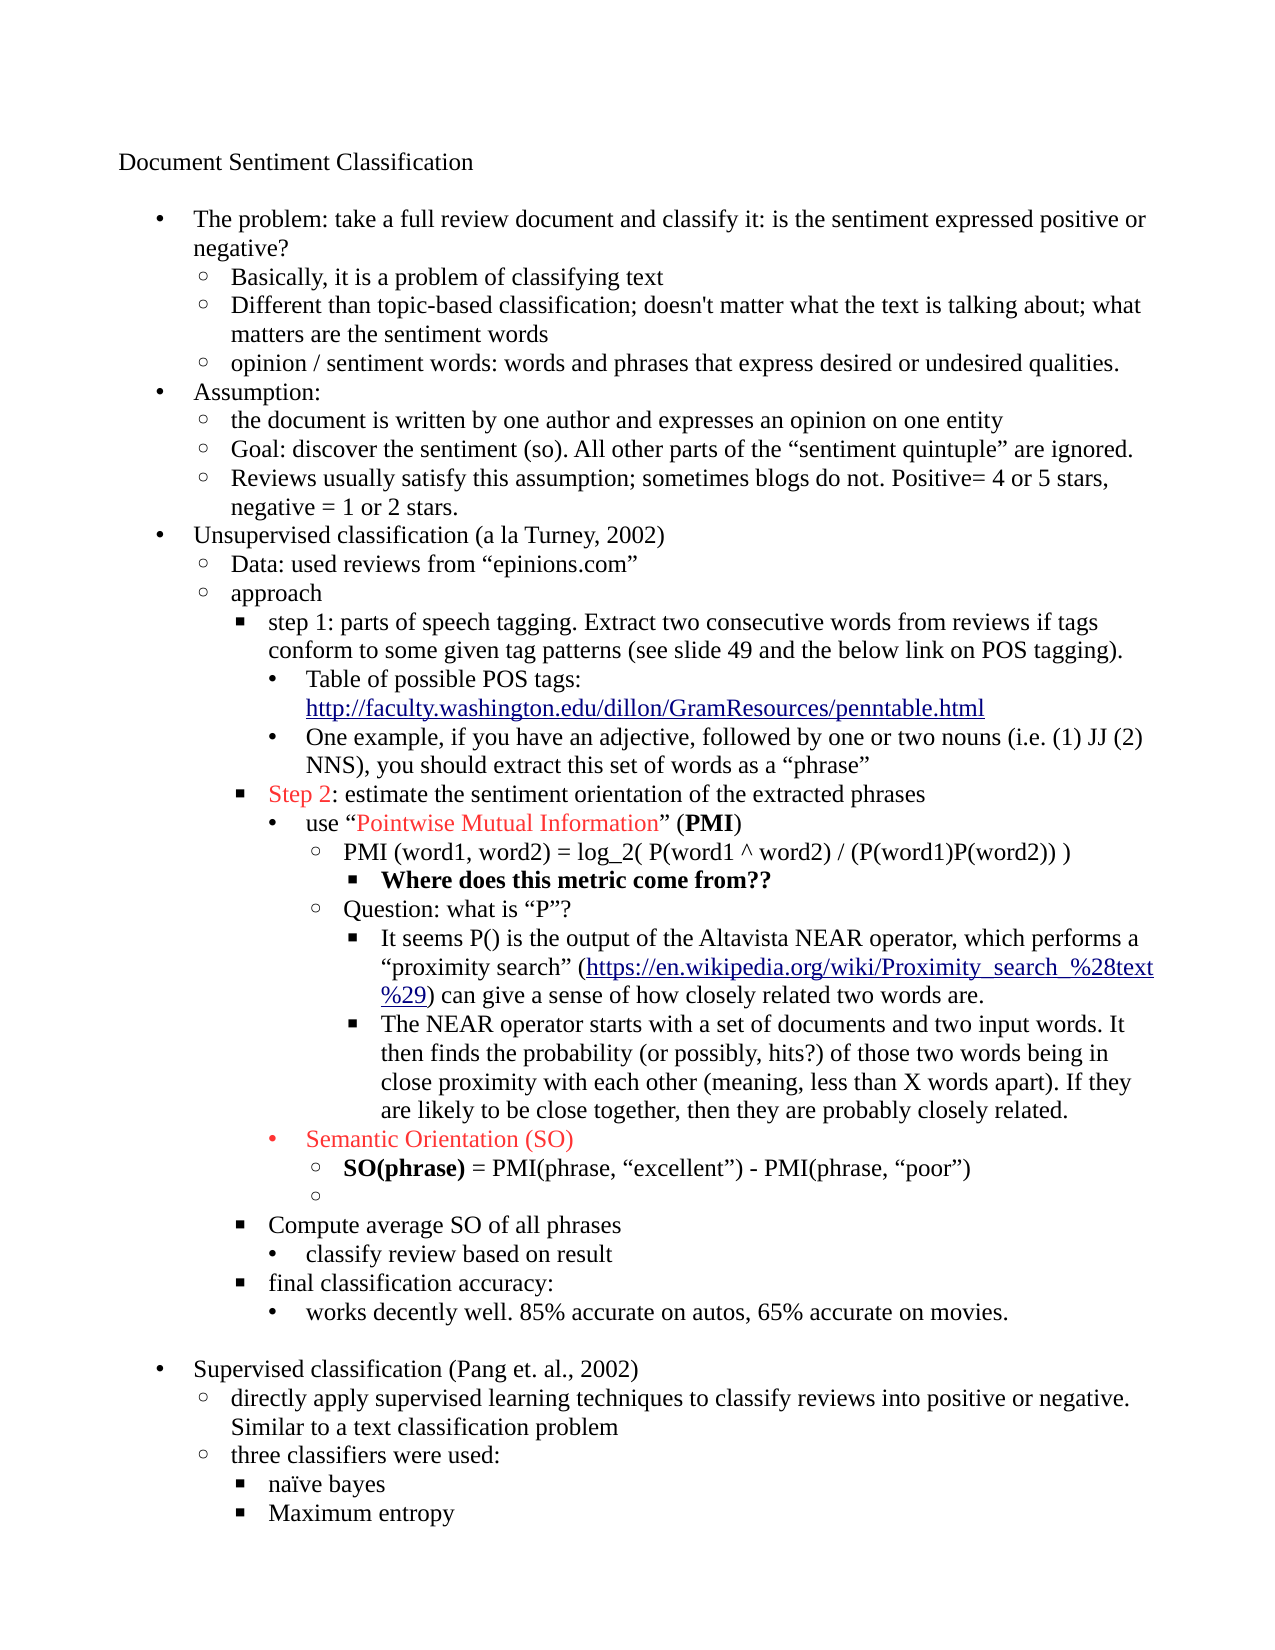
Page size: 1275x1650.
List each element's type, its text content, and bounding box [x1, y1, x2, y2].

list It seems P() is the output of the Altavista NEAR operator, which performs a “proximity search” (https://en.wikipedia.org/wiki/Proximity_search_%28text%29) can give a sense of how closely related two words are. [343, 923, 1157, 1009]
list Where does this metric come from?? [343, 866, 1157, 894]
list final classification accuracy: [231, 1268, 1157, 1297]
list SO(phrase) = PMI(phrase, “excellent”) - PMI(phrase, “poor”) [306, 1153, 1157, 1182]
list Different than topic-based classification; doesn't matter what the text is talking about; what matters are the sentiment words [193, 291, 1157, 348]
list Basically, it is a problem of classifying text [193, 262, 1157, 291]
list use “Pointwise Mutual Information” (PMI) [268, 808, 1157, 837]
list Step 2: estimate the sentiment orientation of the extracted phrases [231, 779, 1157, 808]
list Question: what is “P”? [306, 894, 1157, 923]
list approach [193, 578, 1157, 607]
list Data: used reviews from “epinions.com” [193, 549, 1157, 578]
list Unsupervised classification (a la Turney, 2002) [156, 521, 1157, 549]
list three classifiers were used: [193, 1441, 1157, 1469]
list Supervised classification (Pang et. al., 2002) [156, 1354, 1157, 1383]
list The NEAR operator starts with a set of documents and two input words. It then finds the probability (or possibly, hits?) of those two words being in close proximity with each other (meaning, less than X words apart). If they are likely to be close together, then they are probably closely related. [343, 1009, 1157, 1124]
list directly apply supervised learning techniques to classify reviews into positive or negative. Similar to a text classification problem [193, 1383, 1157, 1441]
list works decently well. 85% accurate on autos, 65% accurate on movies. [268, 1297, 1157, 1354]
list Compute average SO of all phrases [231, 1211, 1157, 1239]
list opinion / sentiment words: words and phrases that express desired or undesired qualities. [193, 348, 1157, 377]
list naïve bayes [231, 1469, 1157, 1498]
list One example, if you have an adjective, followed by one or two nouns (i.e. (1) JJ (2) NNS), you should extract this set of words as a “phrase” [268, 722, 1157, 779]
text Document Sentiment Classification [118, 147, 1157, 176]
list step 1: parts of speech tagging. Extract two consecutive words from reviews if tags conform to some given tag patterns (see slide 49 and the below link on POS tagging). [231, 607, 1157, 664]
list PMI (word1, word2) = log_2( P(word1 ^ word2) / (P(word1)P(word2)) ) [306, 837, 1157, 866]
list the document is written by one author and expresses an opinion on one entity [193, 406, 1157, 434]
list Reviews usually satisfy this assumption; sometimes blogs do not. Positive= 4 or 5 stars, negative = 1 or 2 stars. [193, 463, 1157, 521]
list classify review based on result [268, 1239, 1157, 1268]
list Maximum entropy [231, 1498, 1157, 1527]
list Assumption: [156, 377, 1157, 406]
list Semantic Orientation (SO) [268, 1124, 1157, 1153]
list The problem: take a full review document and classify it: is the sentiment expressed positive or negative? [156, 204, 1157, 262]
list Table of possible POS tags: http://faculty.washington.edu/dillon/GramResources/penntable.html [268, 664, 1157, 722]
list Goal: discover the sentiment (so). All other parts of the “sentiment quintuple” are ignored. [193, 434, 1157, 463]
